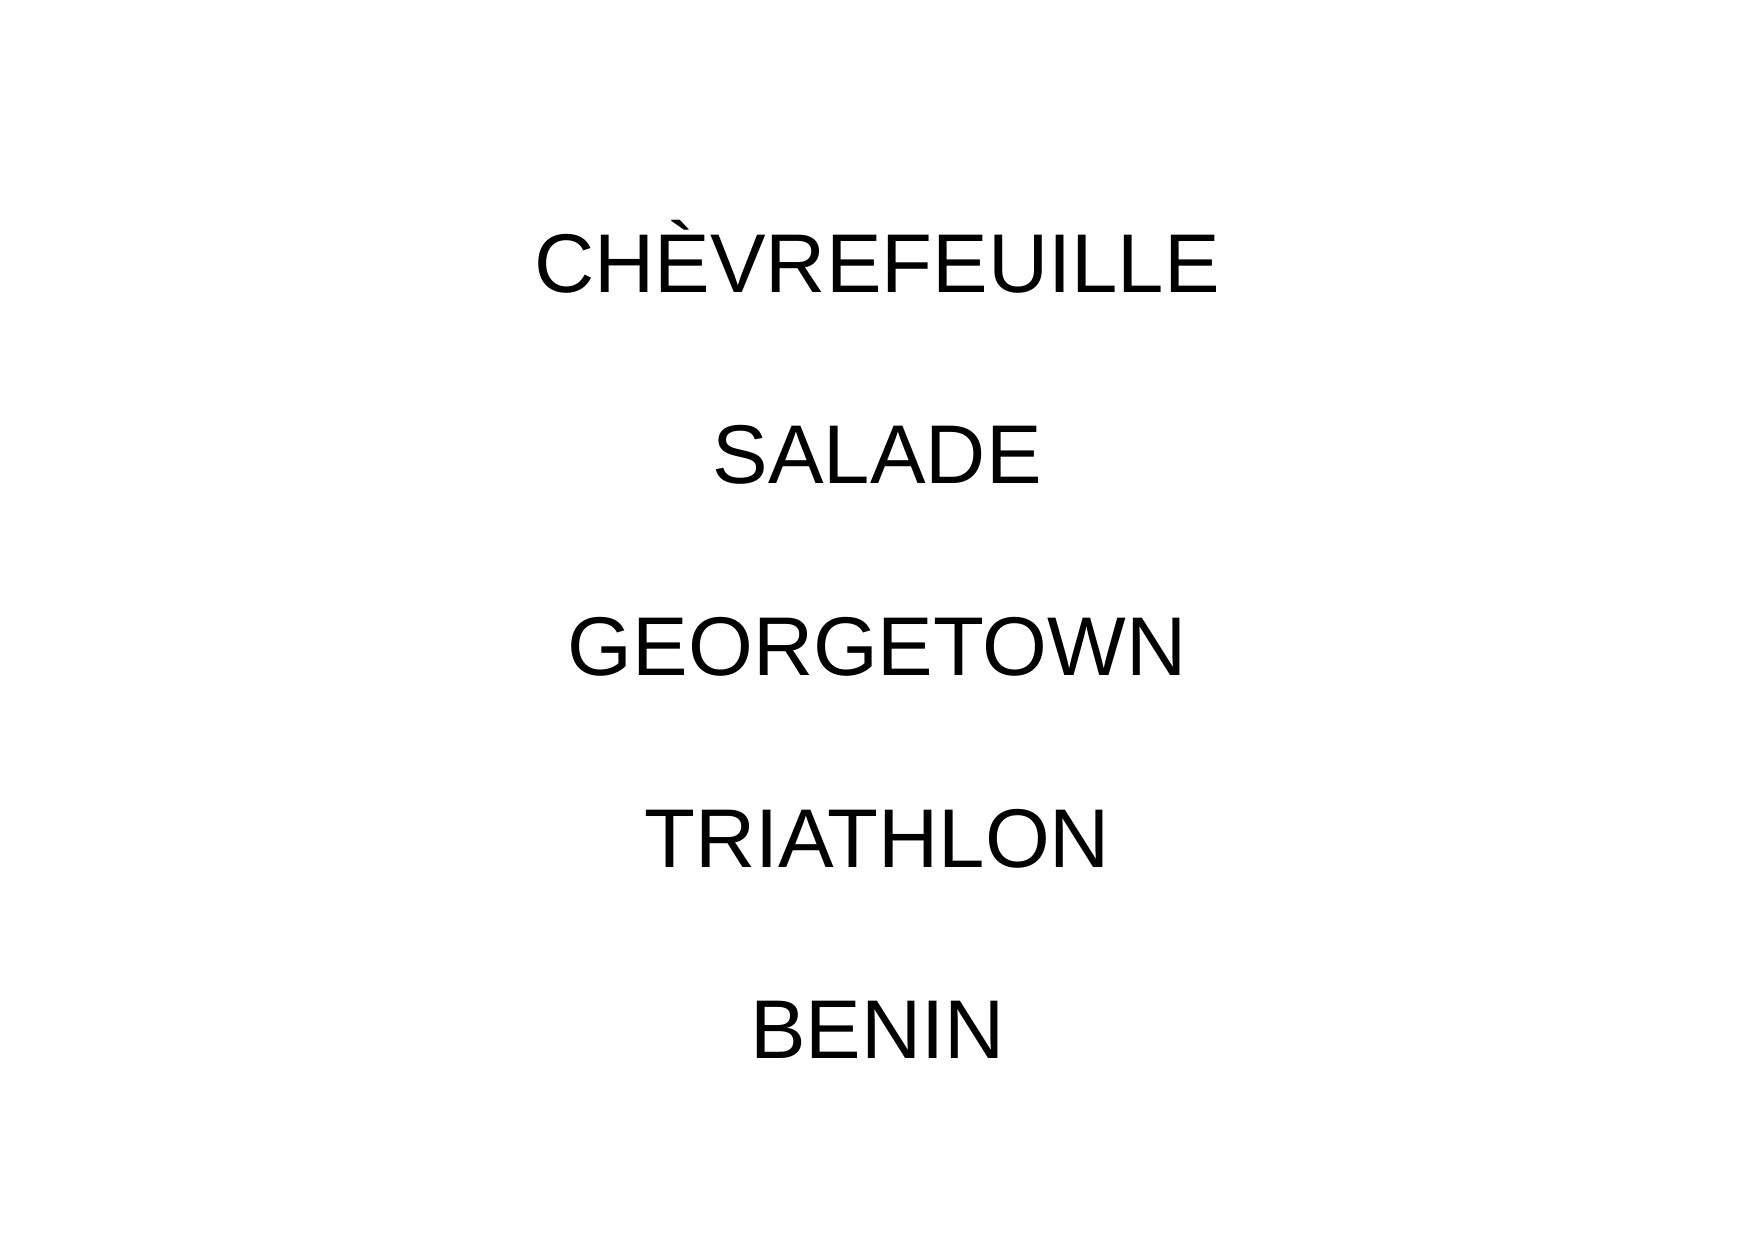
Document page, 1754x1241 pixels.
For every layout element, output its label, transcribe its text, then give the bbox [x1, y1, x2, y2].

text GEORGETOWN [118, 597, 1636, 693]
text CHÈVREFEUILLE [118, 214, 1636, 310]
text TRIATHLON [118, 789, 1636, 885]
text BENIN [118, 981, 1636, 1076]
text SALADE [118, 406, 1636, 501]
